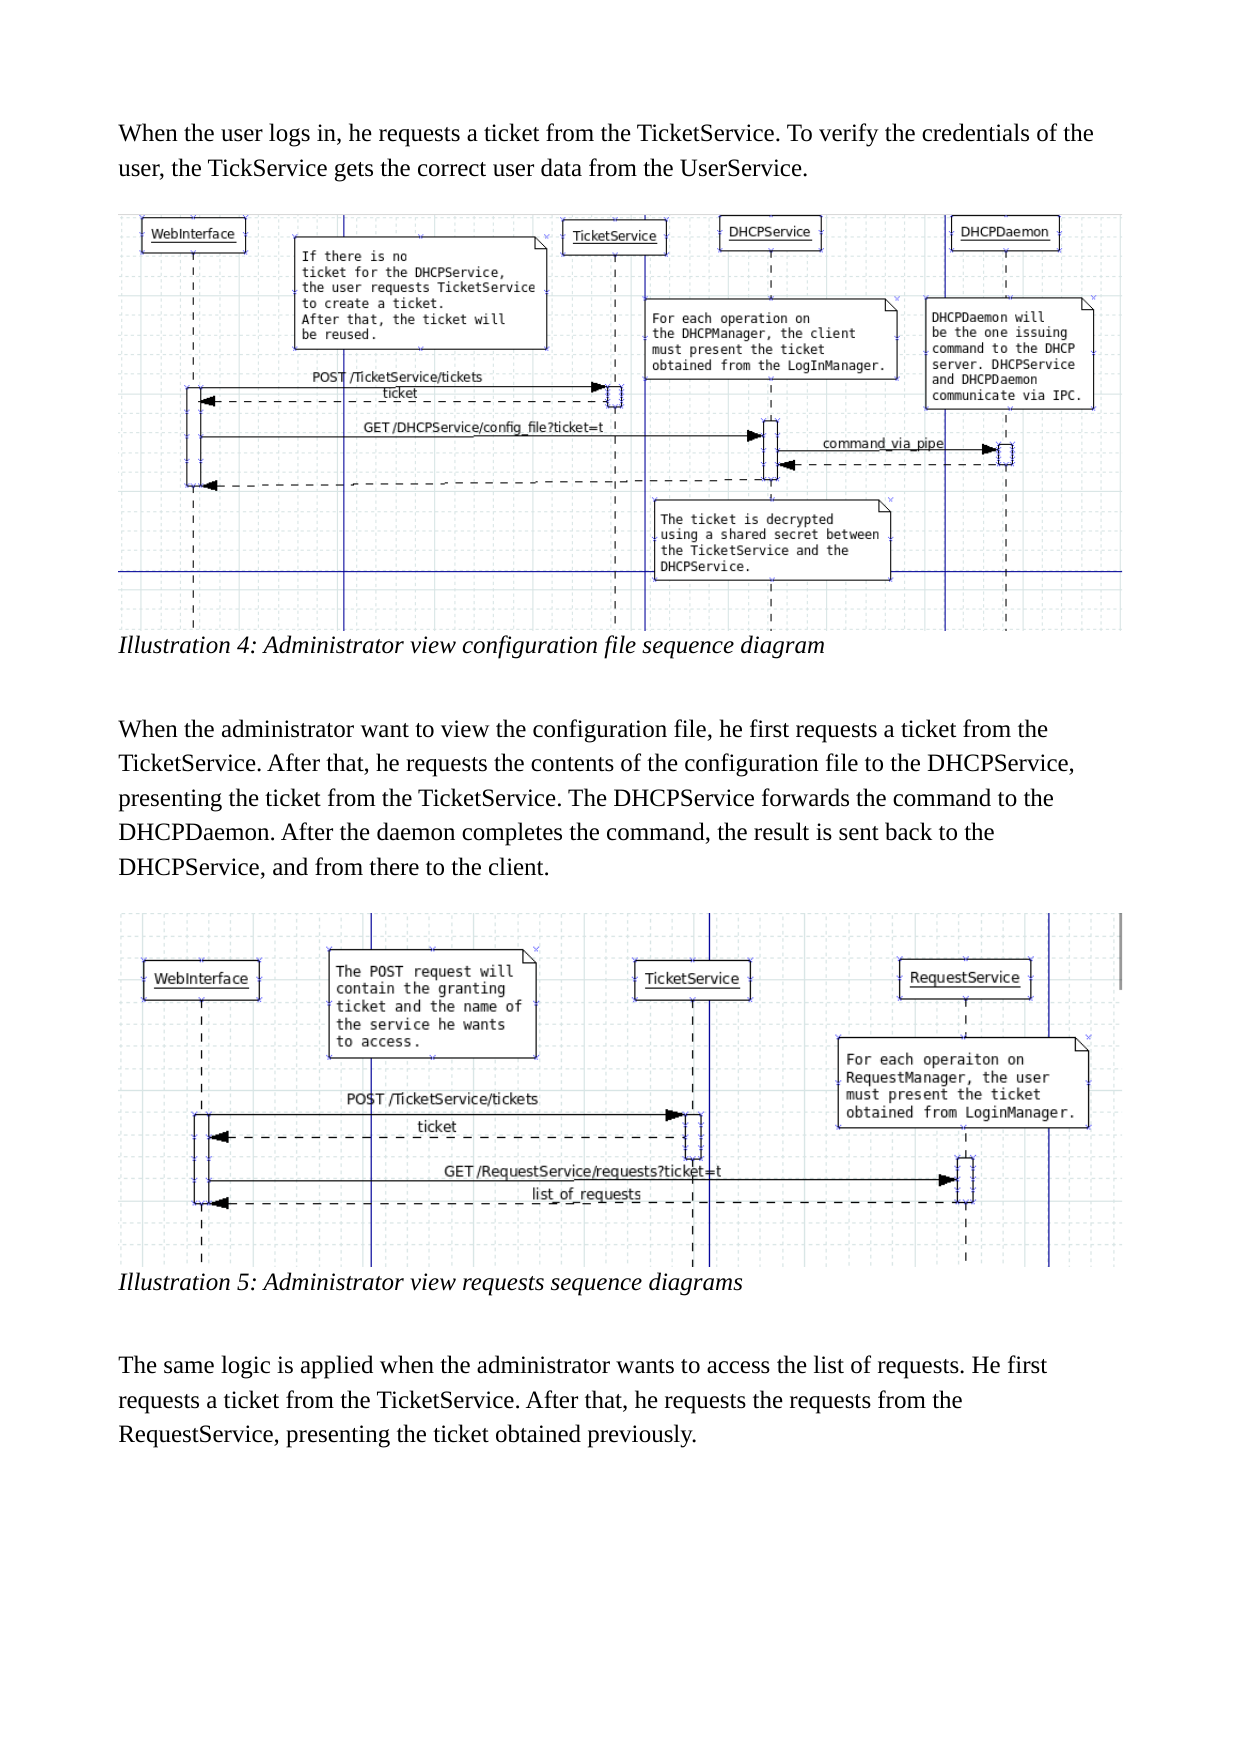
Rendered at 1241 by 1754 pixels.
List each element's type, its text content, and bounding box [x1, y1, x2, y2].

text When the user logs in, he requests a ticket from the TicketService. To verify the credentials of the user, the TickService gets the correct user data from the UserService. [118, 118, 1122, 181]
text Illustration 4: Administrator view configuration file sequence diagram [118, 631, 1122, 659]
text When the administrator want to view the configuration file, he first requests a ticket from the TicketService. After that, he requests the contents of the configuration file to the DHCPService, presenting the ticket from the TicketService. The DHCPService forwards the command to the DHCPDaemon. After the daemon completes the command, the result is sent back to the DHCPService, and from there to the client. [118, 714, 1122, 880]
text Illustration 5: Administrator view requests sequence diagrams [118, 1267, 1122, 1295]
text The same logic is applied when the administrator wants to access the list of requests. He first requests a ticket from the TicketService. After that, he requests the requests from the RequestService, presenting the ticket obtained previously. [118, 1350, 1122, 1448]
picture [118, 913, 1123, 1267]
picture [118, 214, 1123, 631]
